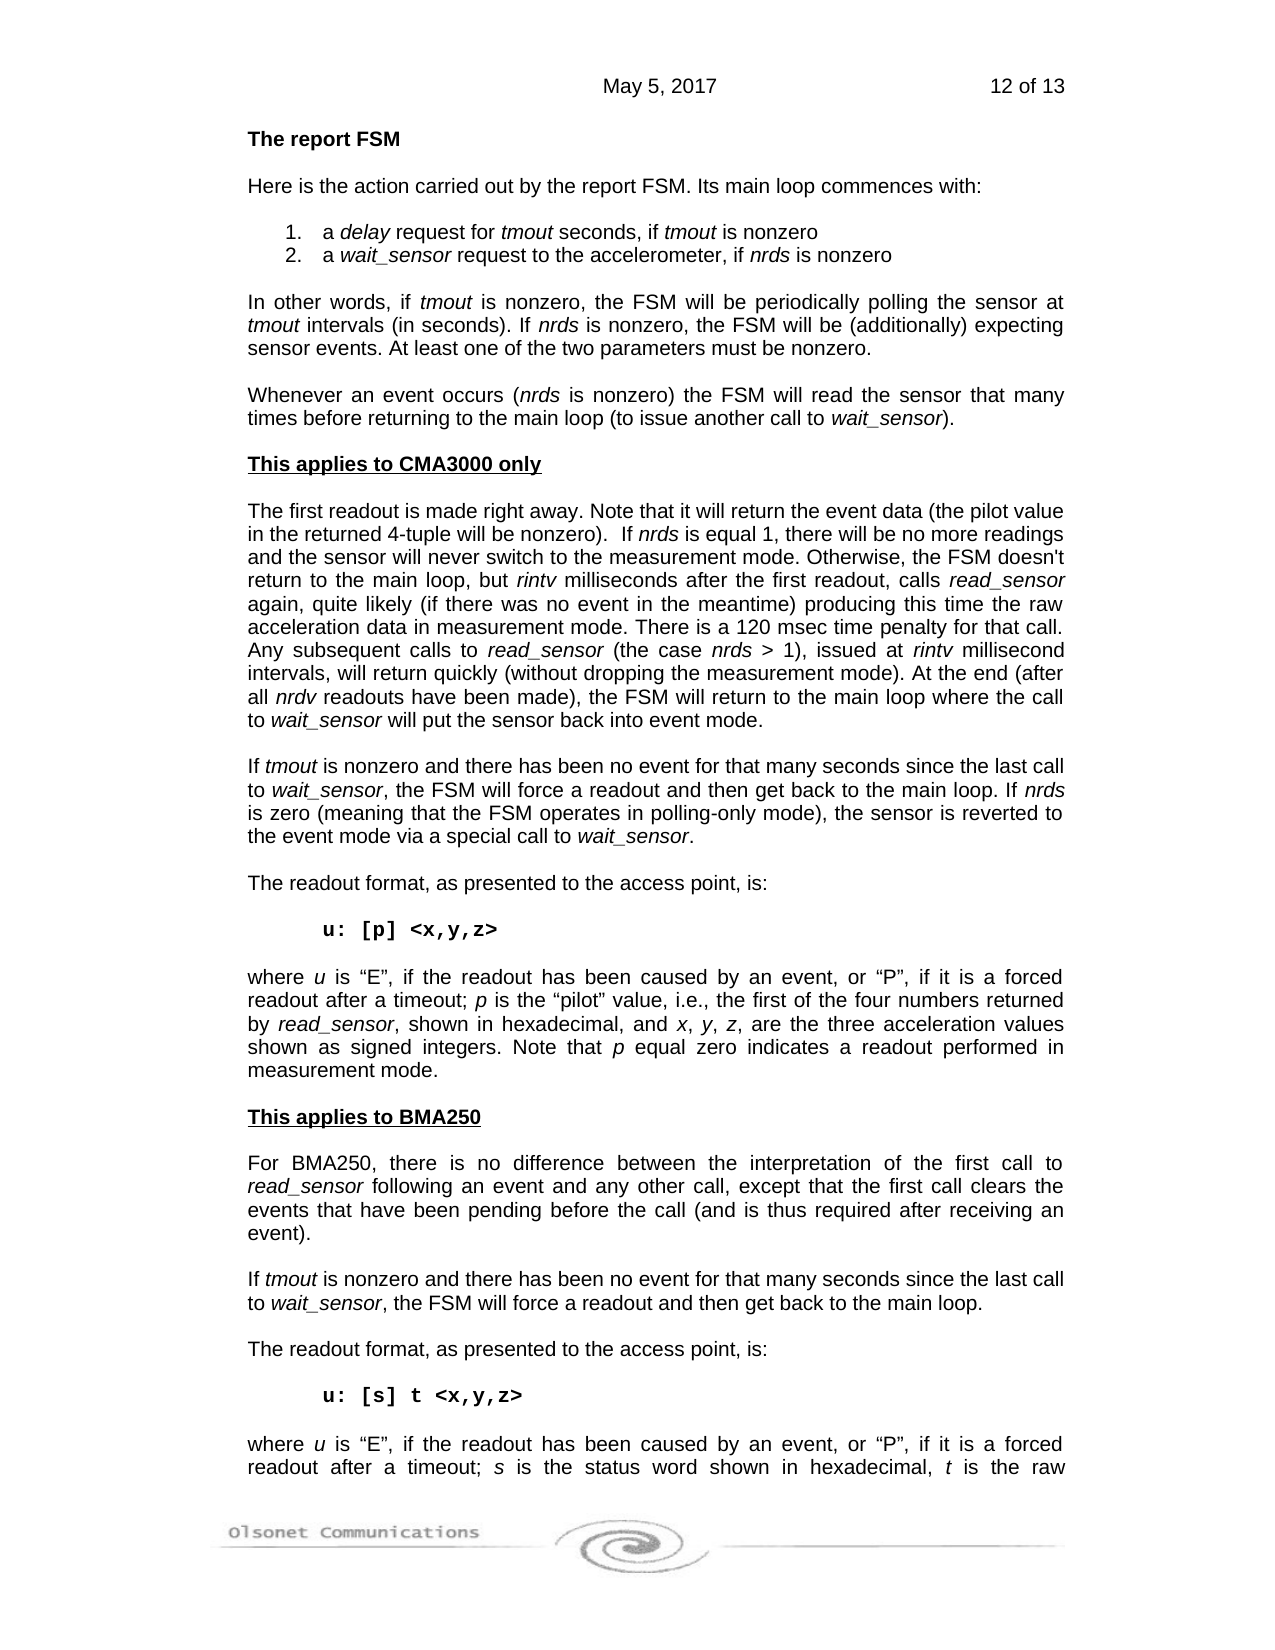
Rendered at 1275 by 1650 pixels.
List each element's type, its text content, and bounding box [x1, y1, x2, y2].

text If tmout is nonzero and there has been no event for that many seconds since the last call to wait_sensor, the FSM will force a readout and then get back to the main loop. If nrds is zero (meaning that the FSM operates in polling-only mode), the sensor is reverted to the event mode via a special call to wait_sensor. [247, 755, 1065, 848]
text Here is the action carried out by the report FSM. Its main loop commences with: [247, 174, 1065, 197]
text In other words, if tmout is nonzero, the FSM will be periodically polling the sensor at tmout intervals (in seconds). If nrds is nonzero, the FSM will be (additionally) expecting sensor events. At least one of the two parameters must be nonzero. [247, 290, 1065, 360]
text where u is “E”, if the readout has been caused by an event, or “P”, if it is a forced readout after a timeout; s is the status word shown in hexadecimal, t is the raw [247, 1432, 1065, 1479]
subtitle The report FSM [247, 128, 1065, 151]
subtitle This applies to CMA3000 only [247, 453, 1065, 476]
text If tmout is nonzero and there has been no event for that many seconds since the last call to wait_sensor, the FSM will force a readout and then get back to the main loop. [247, 1268, 1065, 1314]
text For BMA250, there is no difference between the interpretation of the first call to read_sensor following an event and any other call, except that the first call clears the events that have been pending before the call (and is thus required after receiving an event). [247, 1152, 1065, 1244]
list a wait_sensor request to the accelerometer, if nrds is nonzero [285, 244, 1065, 267]
text Whenever an event occurs (nrds is nonzero) the FSM will read the sensor that many times before returning to the main loop (to issue another call to wait_sensor). [247, 383, 1065, 430]
text The first readout is made right away. Note that it will return the event data (the pilot value in the returned 4-tuple will be nonzero). If nrds is equal 1, there will be no more readings and the sensor will never switch to the measurement mode. Otherwise, the FSM doesn't return to the main loop, but rintv milliseconds after the first readout, calls read_sensor again, quite likely (if there was no event in the meantime) producing this time the raw acceleration data in measurement mode. There is a 120 msec time penalty for that call. Any subsequent calls to read_sensor (the case nrds > 1), issued at rintv millisecond intervals, will return quickly (without dropping the measurement mode). At the end (after all nrdv readouts have been made), the FSM will return to the main loop where the call to wait_sensor will put the sensor back into event mode. [247, 499, 1065, 732]
subtitle This applies to BMA250 [247, 1105, 1065, 1128]
text u: [p] <x,y,z> [247, 917, 1065, 943]
list a delay request for tmout seconds, if tmout is nonzero [285, 221, 1065, 244]
text where u is “E”, if the readout has been caused by an event, or “P”, if it is a forced readout after a timeout; p is the “pilot” value, i.e., the first of the four numbers returned by read_sensor, shown in hexadecimal, and x, y, z, are the three acceleration values shown as signed integers. Note that p equal zero indicates a readout performed in measurement mode. [247, 966, 1065, 1082]
text The readout format, as presented to the access point, is: [247, 871, 1065, 894]
picture [210, 1504, 1065, 1596]
text u: [s] t <x,y,z> [247, 1384, 1065, 1409]
text The readout format, as presented to the access point, is: [247, 1337, 1065, 1361]
